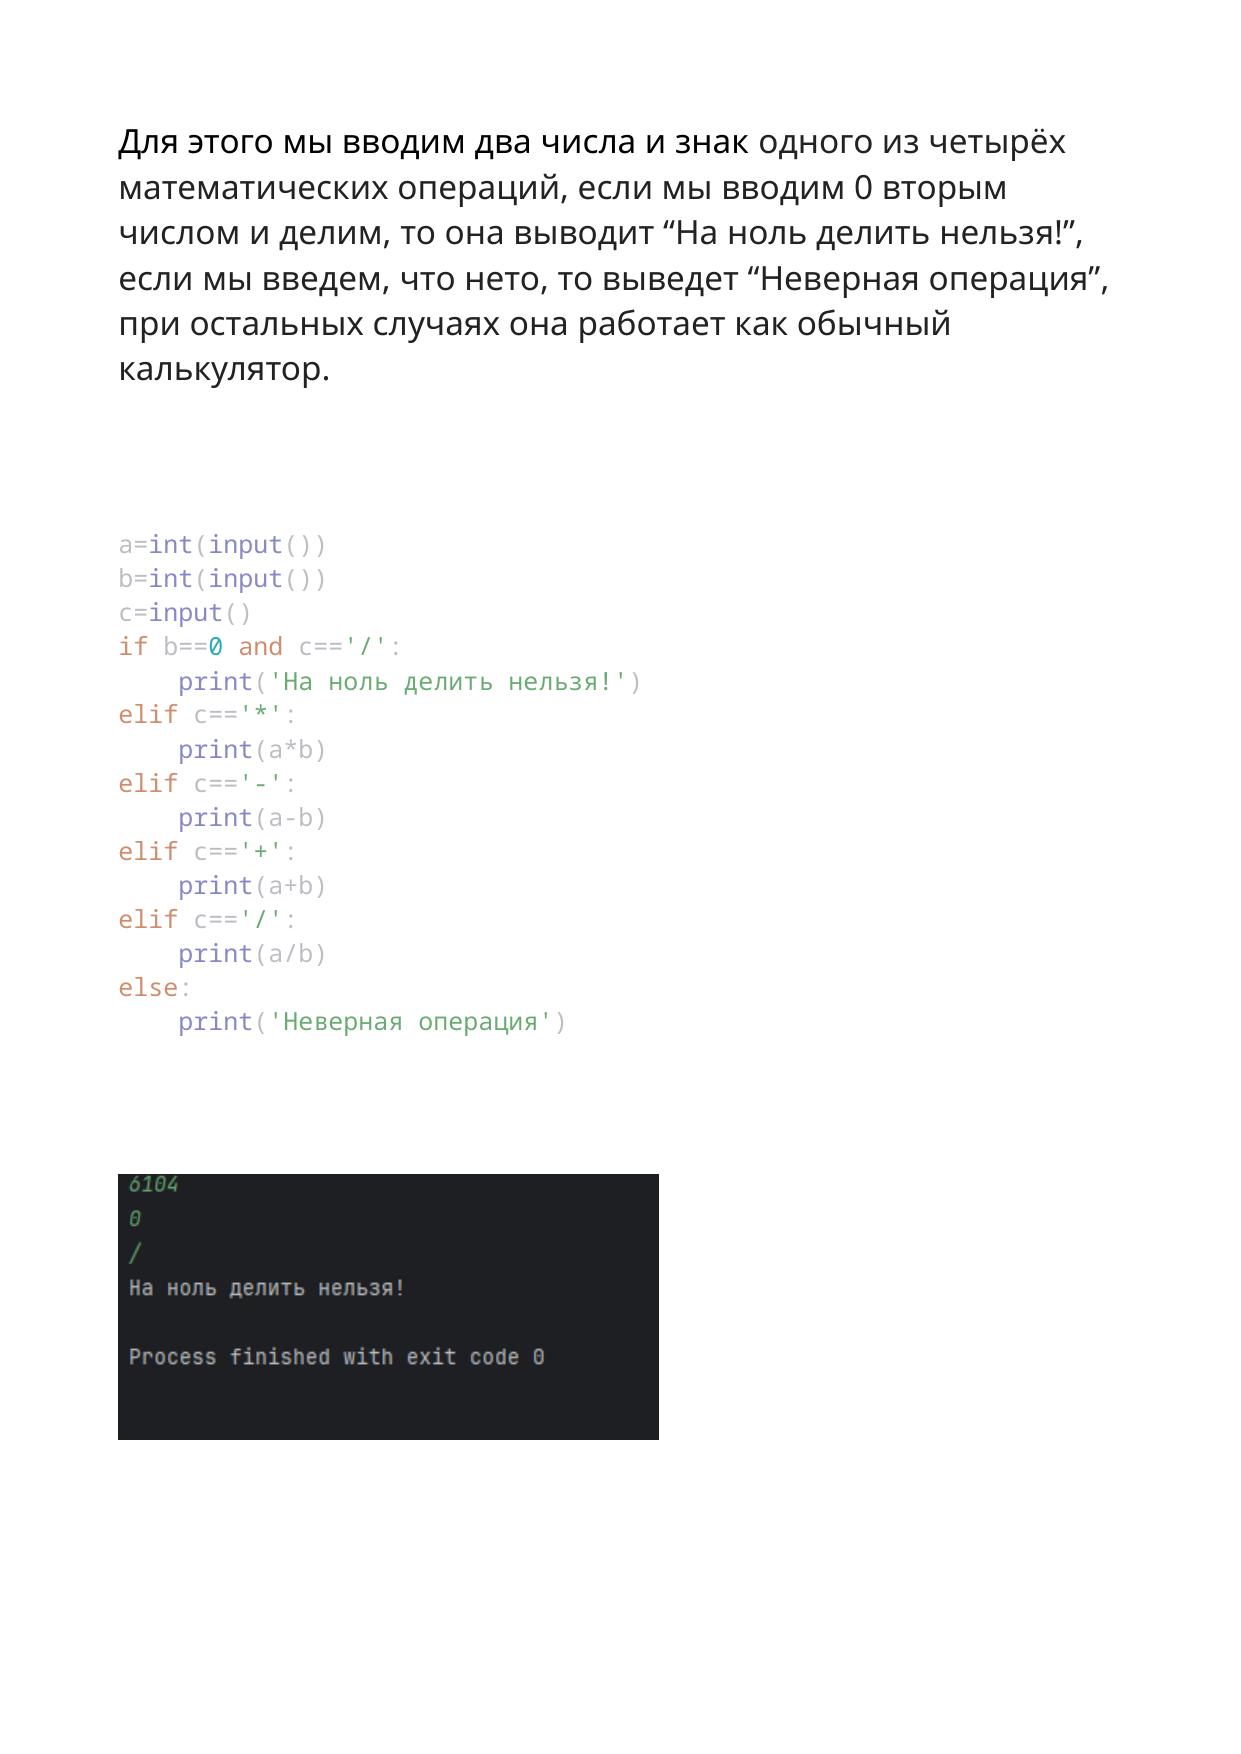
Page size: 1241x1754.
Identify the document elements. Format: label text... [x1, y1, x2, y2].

text Для этого мы вводим два числа и знак одного из четырёх математических операций, если мы вводим 0 вторым числом и делим, то она выводит “На ноль делить нельзя!”, если мы введем, что нето, то выведет “Неверная операция”, при остальных случаях она работает как обычный калькулятор. [118, 118, 1122, 391]
text a=int(input()) b=int(input()) c=input() if b==0 and c=='/': print('На ноль делить нельзя!') elif c=='*': print(a*b) elif c=='-': print(a-b) elif c=='+': print(a+b) elif c=='/': print(a/b) else: print('Неверная операция') [118, 527, 1122, 1038]
